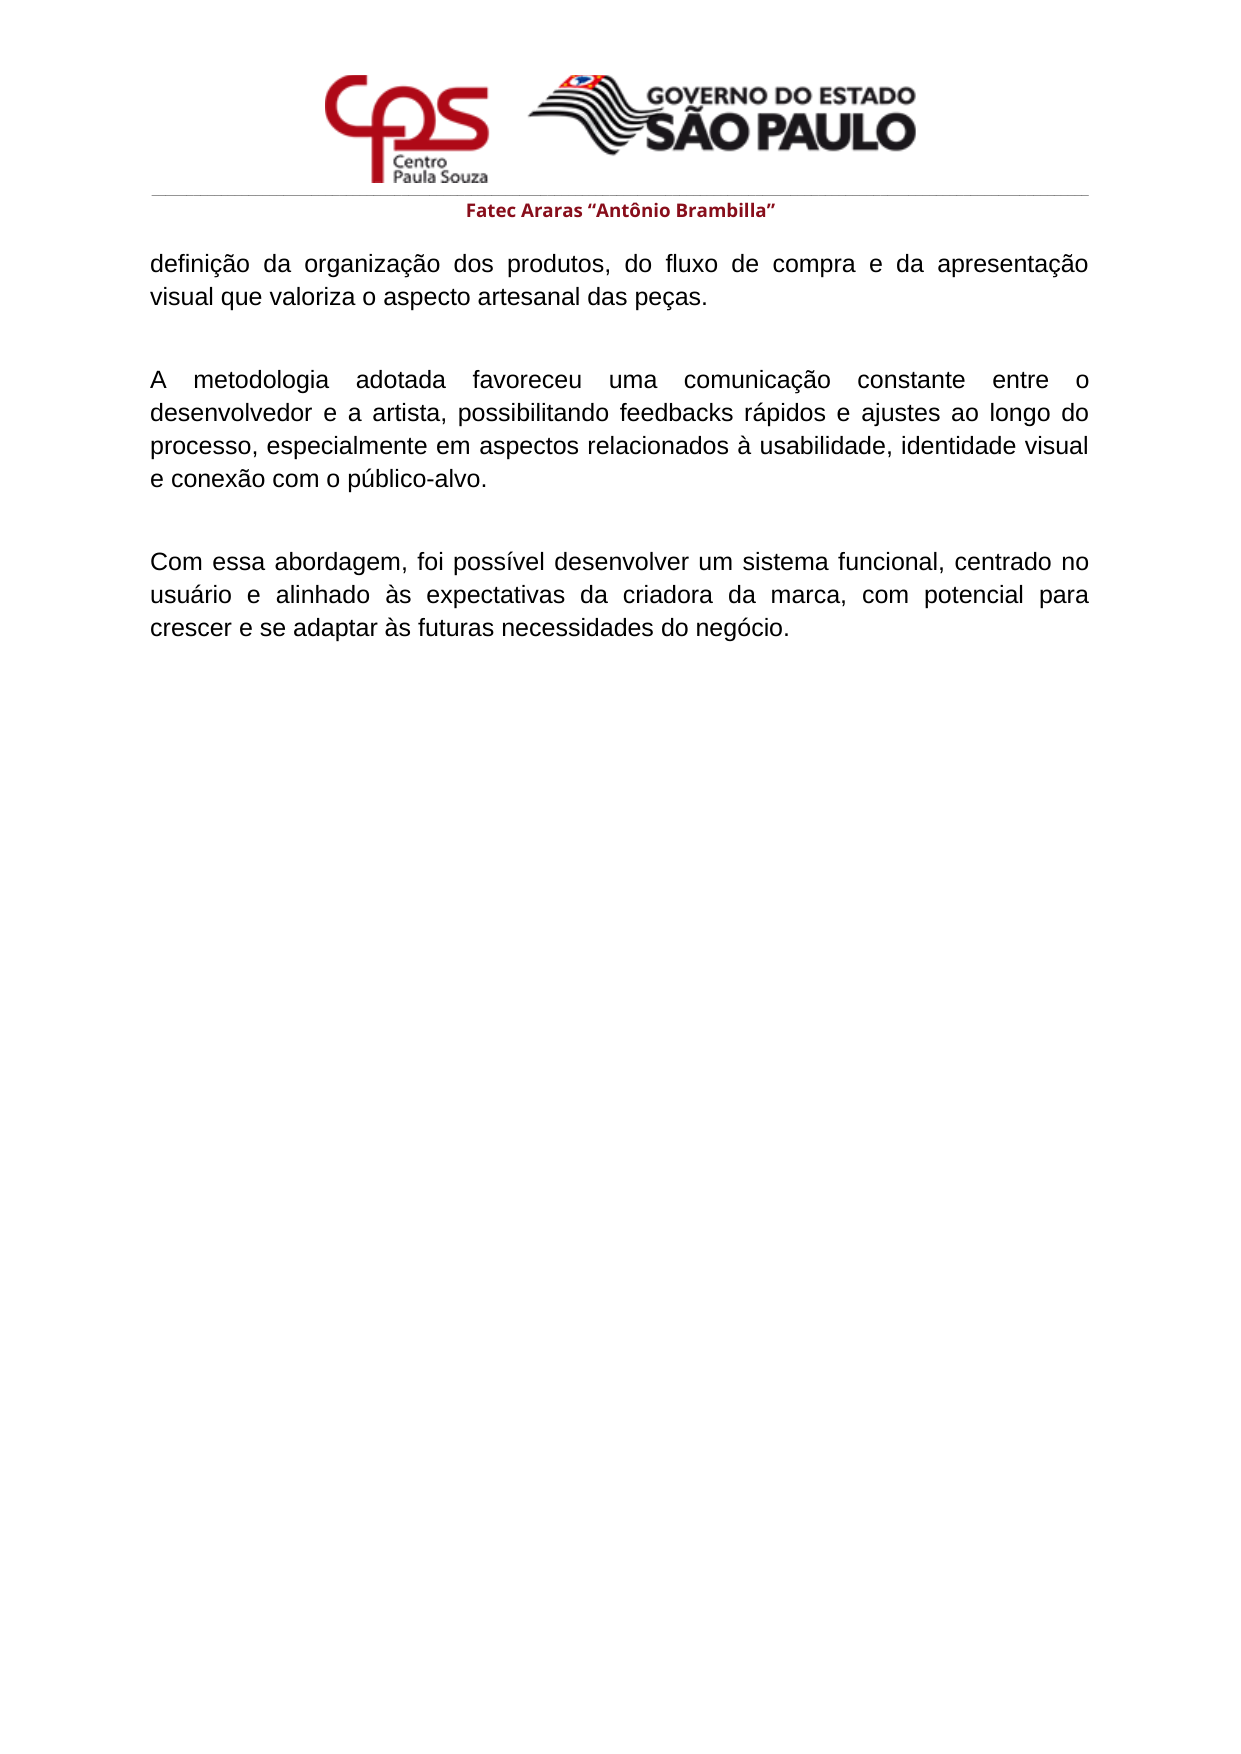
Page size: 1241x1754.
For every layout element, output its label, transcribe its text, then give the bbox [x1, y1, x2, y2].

text A metodologia adotada favoreceu uma comunicação constante entre o desenvolvedor e a artista, possibilitando feedbacks rápidos e ajustes ao longo do processo, especialmente em aspectos relacionados à usabilidade, identidade visual e conexão com o público-alvo. [150, 365, 1091, 493]
text definição da organização dos produtos, do fluxo de compra e da apresentação visual que valoriza o aspecto artesanal das peças. [150, 249, 1091, 311]
text Com essa abordagem, foi possível desenvolver um sistema funcional, centrado no usuário e alinhado às expectativas da criadora da marca, com potencial para crescer e se adaptar às futuras necessidades do negócio. [150, 547, 1091, 642]
